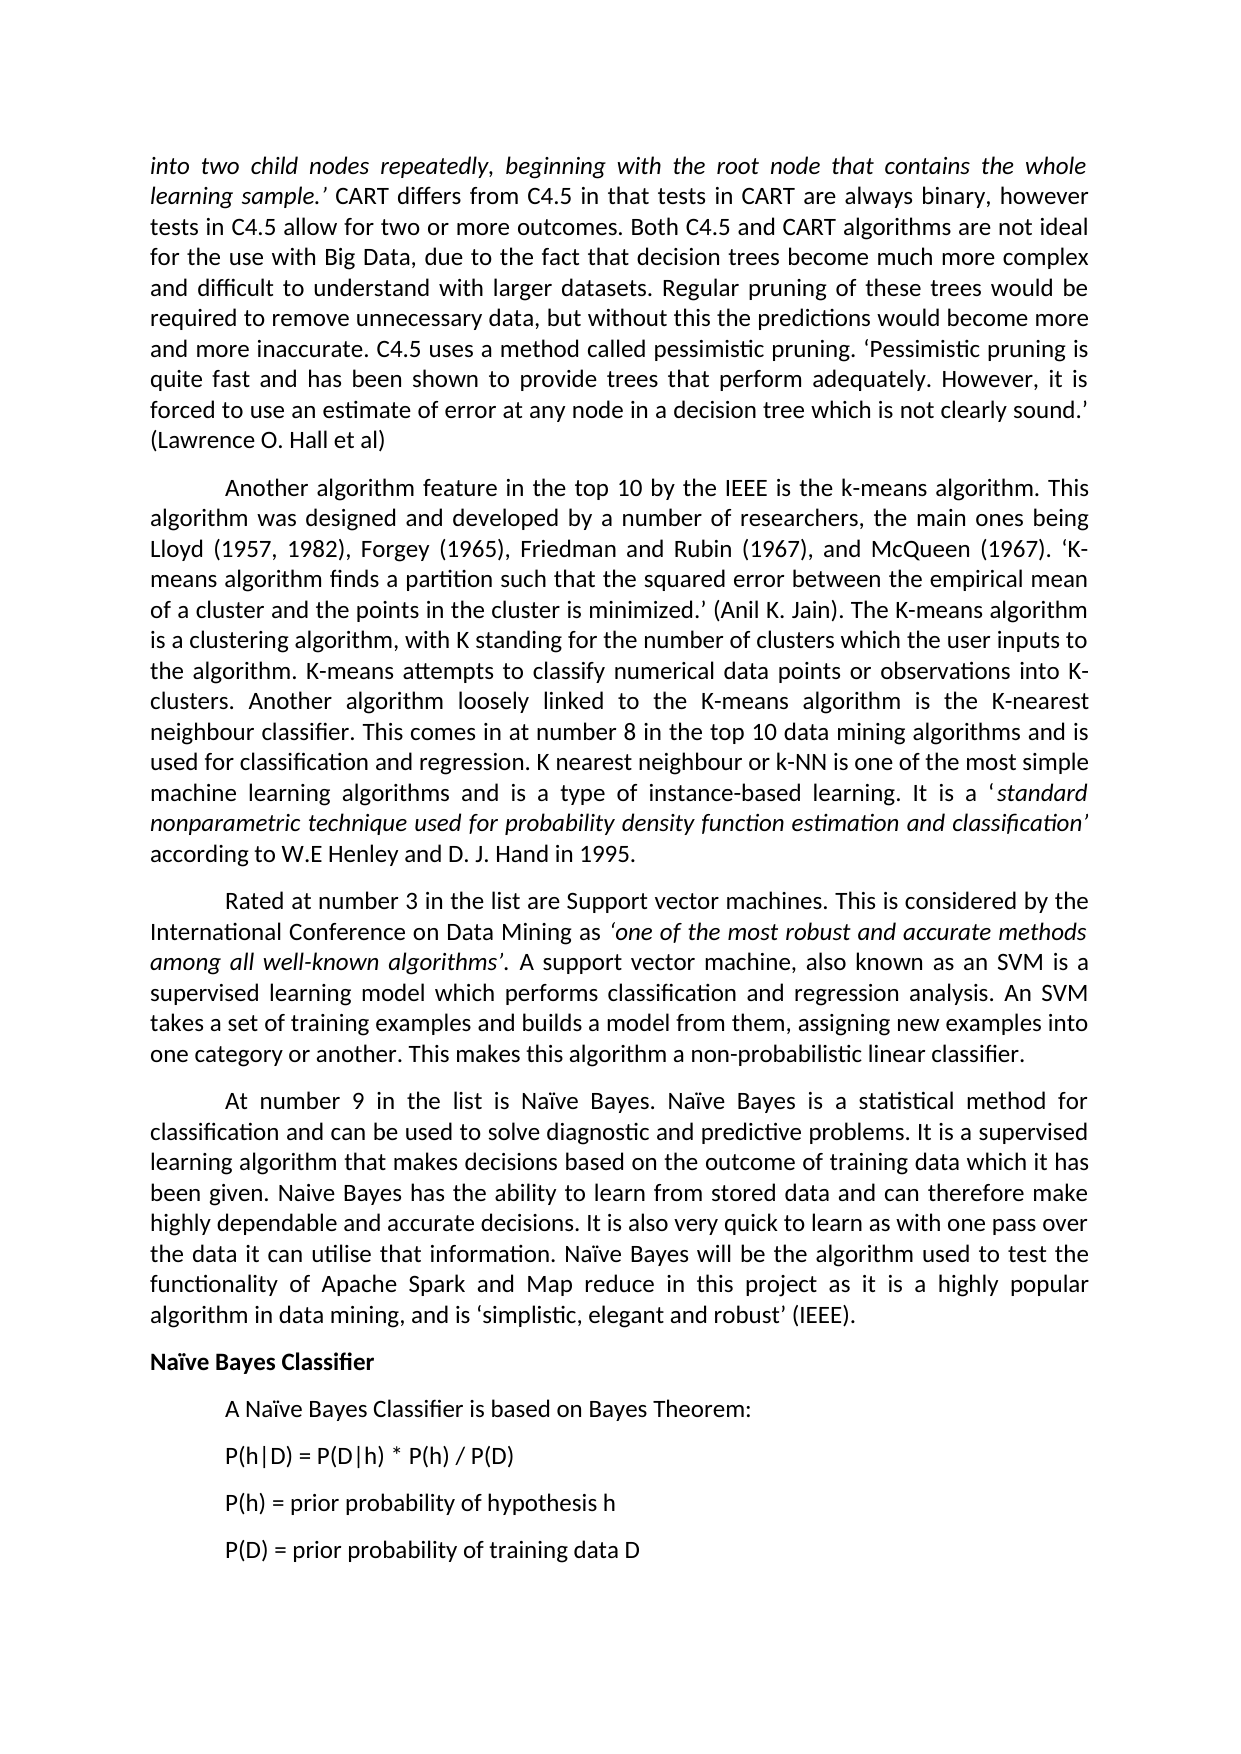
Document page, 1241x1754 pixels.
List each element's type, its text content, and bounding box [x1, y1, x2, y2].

text Rated at number 3 in the list are Support vector machines. This is considered by the International Conference on Data Mining as ‘one of the most robust and accurate methods among all well-known algorithms’. A support vector machine, also known as an SVM is a supervised learning model which performs classification and regression analysis. An SVM takes a set of training examples and builds a model from them, assigning new examples into one category or another. This makes this algorithm a non-probabilistic linear classifier. [150, 885, 1090, 1068]
text P(D) = prior probability of training data D [150, 1535, 1090, 1565]
text Naïve Bayes Classifier [150, 1346, 1090, 1376]
text P(h|D) = P(D|h) * P(h) / P(D) [150, 1440, 1090, 1471]
text A Naïve Bayes Classifier is based on Bayes Theorem: [150, 1393, 1090, 1424]
text Another algorithm feature in the top 10 by the IEEE is the k-means algorithm. This algorithm was designed and developed by a number of researchers, the main ones being Lloyd (1957, 1982), Forgey (1965), Friedman and Rubin (1967), and McQueen (1967). ‘K-means algorithm finds a partition such that the squared error between the empirical mean of a cluster and the points in the cluster is minimized.’ (Anil K. Jain). The K-means algorithm is a clustering algorithm, with K standing for the number of clusters which the user inputs to the algorithm. K-means attempts to classify numerical data points or observations into K-clusters. Another algorithm loosely linked to the K-means algorithm is the K-nearest neighbour classifier. This comes in at number 8 in the top 10 data mining algorithms and is used for classification and regression. K nearest neighbour or k-NN is one of the most simple machine learning algorithms and is a type of instance-based learning. It is a ‘standard nonparametric technique used for probability density function estimation and classification’ according to W.E Henley and D. J. Hand in 1995. [150, 472, 1090, 869]
text P(h) = prior probability of hypothesis h [150, 1487, 1090, 1518]
text At number 9 in the list is Naïve Bayes. Naïve Bayes is a statistical method for classification and can be used to solve diagnostic and predictive problems. It is a supervised learning algorithm that makes decisions based on the outcome of training data which it has been given. Naive Bayes has the ability to learn from stored data and can therefore make highly dependable and accurate decisions. It is also very quick to learn as with one pass over the data it can utilise that information. Naïve Bayes will be the algorithm used to test the functionality of Apache Spark and Map reduce in this project as it is a highly popular algorithm in data mining, and is ‘simplistic, elegant and robust’ (IEEE). [150, 1085, 1090, 1329]
text into two child nodes repeatedly, beginning with the root node that contains the whole learning sample.’ CART differs from C4.5 in that tests in CART are always binary, however tests in C4.5 allow for two or more outcomes. Both C4.5 and CART algorithms are not ideal for the use with Big Data, due to the fact that decision trees become much more complex and difficult to understand with larger datasets. Regular pruning of these trees would be required to remove unnecessary data, but without this the predictions would become more and more inaccurate. C4.5 uses a method called pessimistic pruning. ‘Pessimistic pruning is quite fast and has been shown to provide trees that perform adequately. However, it is forced to use an estimate of error at any node in a decision tree which is not clearly sound.’ (Lawrence O. Hall et al) [150, 150, 1090, 455]
